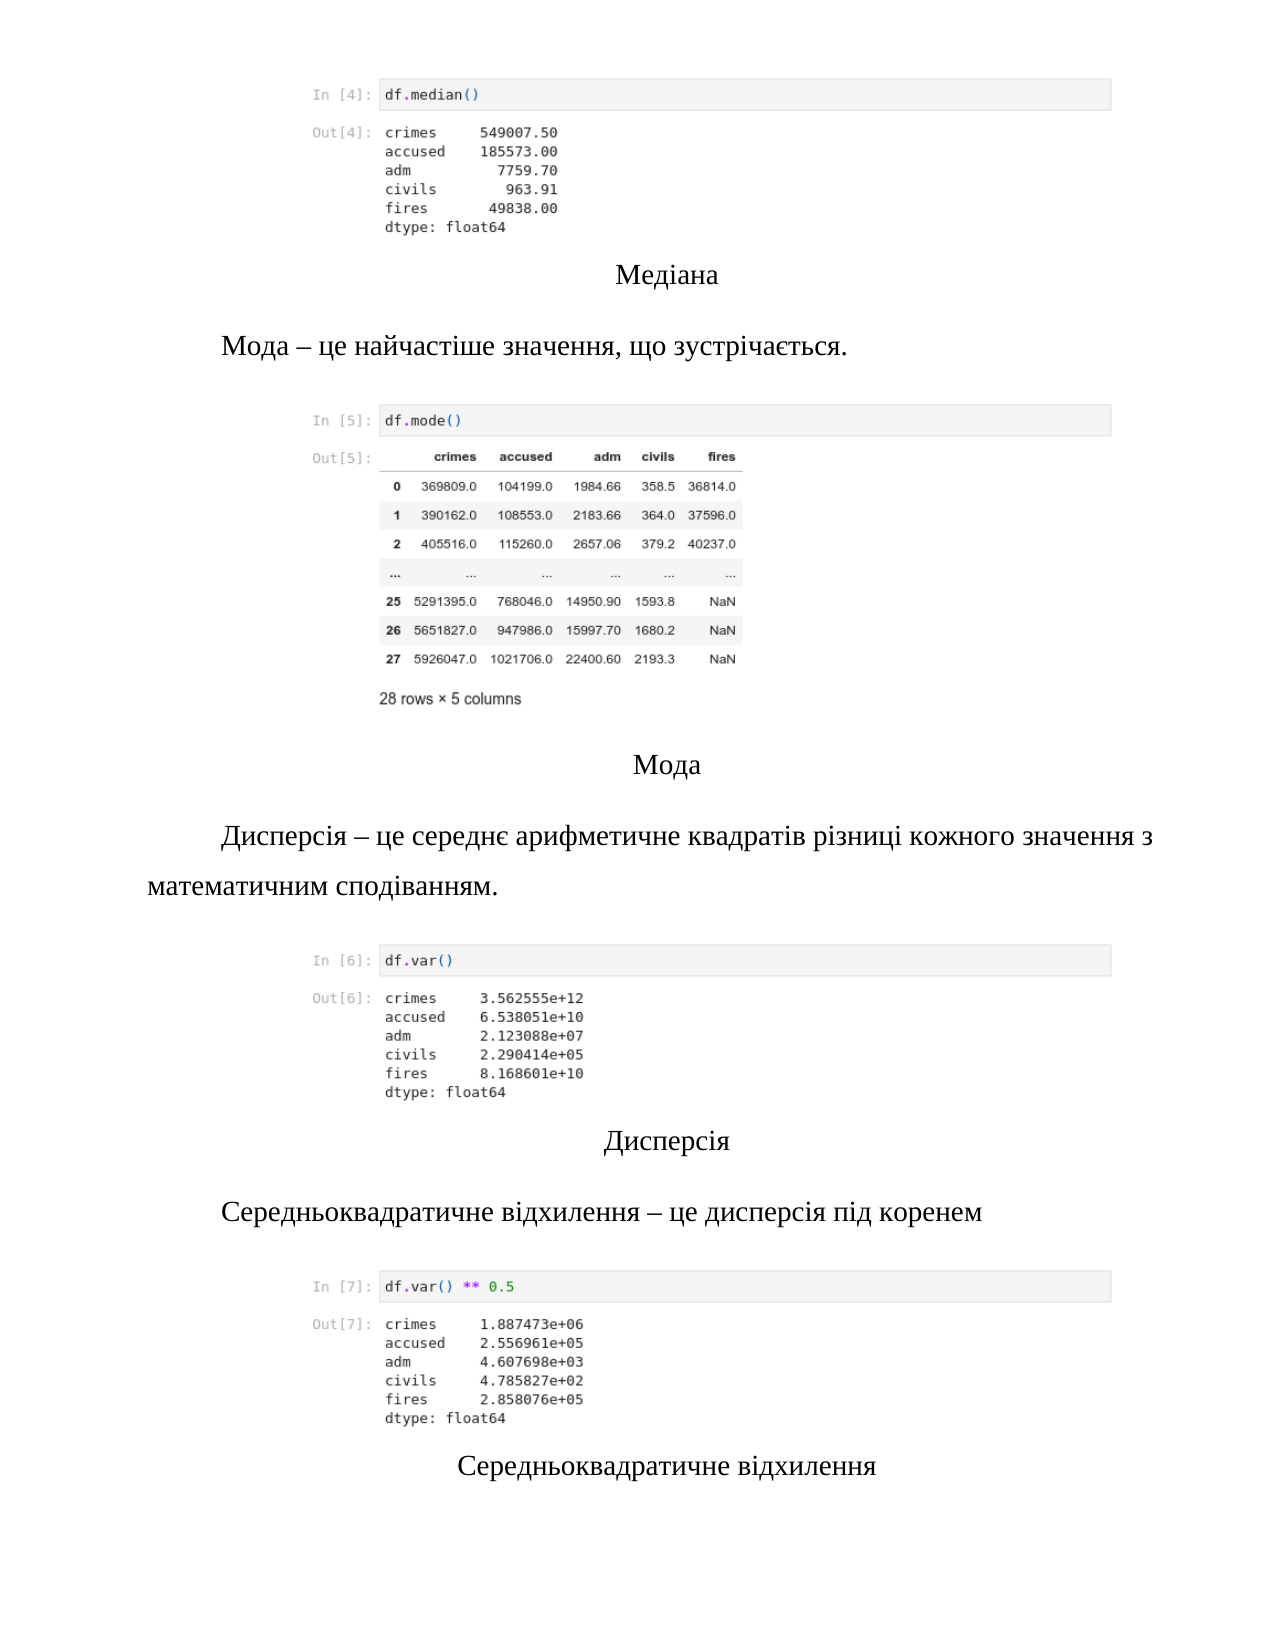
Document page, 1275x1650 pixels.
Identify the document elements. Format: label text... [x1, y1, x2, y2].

picture [290, 399, 1117, 731]
text Мода [147, 399, 1186, 780]
picture [290, 73, 1117, 241]
text Медіана [147, 73, 1186, 290]
text Середньоквадратичне відхилення [147, 1265, 1186, 1482]
text Дисперсія – це середнє арифметичне квадратів різниці кожного значення з математичним сподіванням. [147, 818, 1186, 902]
picture [290, 939, 1117, 1106]
picture [290, 1265, 1117, 1432]
text Мода – це найчастіше значення, що зустрічається. [147, 328, 1186, 362]
text Дисперсія [147, 939, 1186, 1156]
text Середньоквадратичне відхилення – це дисперсія під коренем [147, 1194, 1186, 1227]
